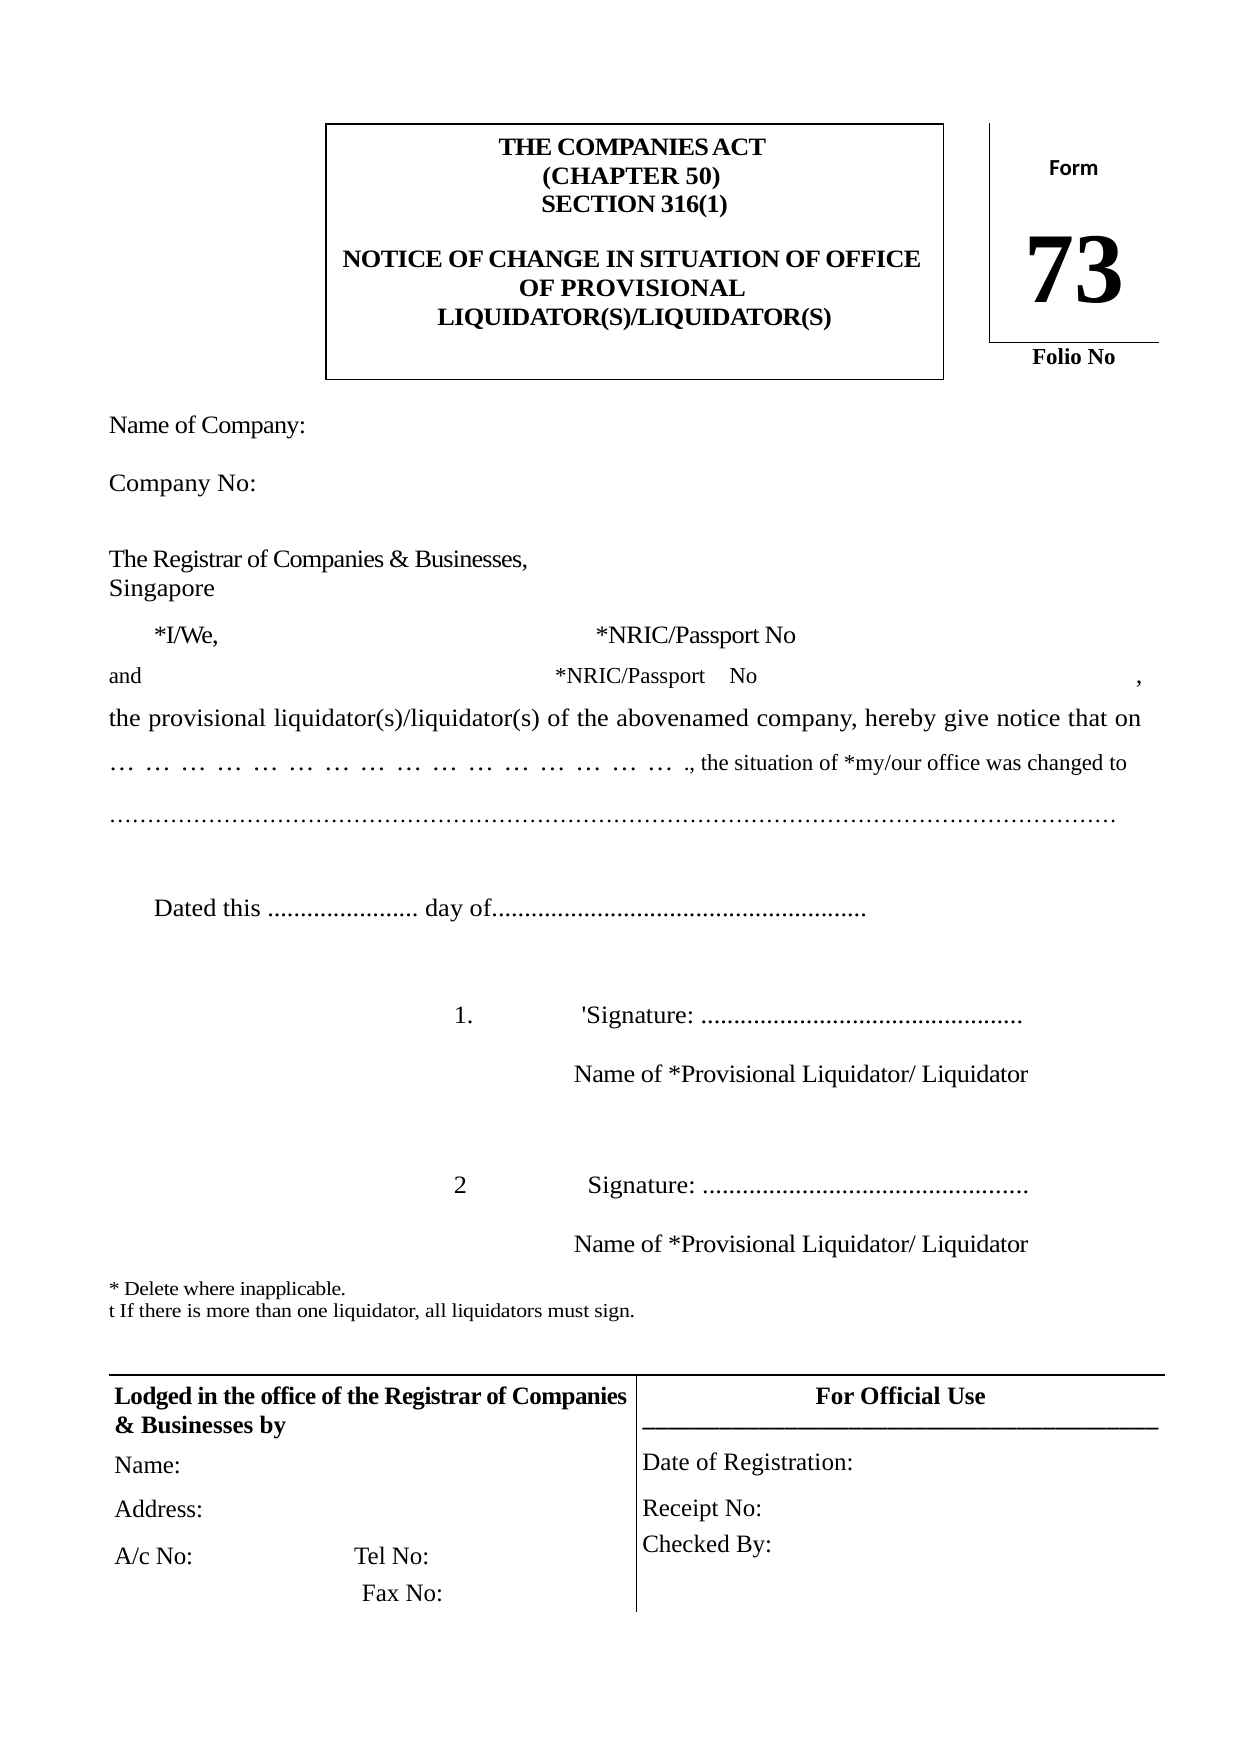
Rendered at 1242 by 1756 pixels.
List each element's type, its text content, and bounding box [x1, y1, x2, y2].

text …………………………………………………………………………………………………………………… [108, 801, 1142, 827]
text Name of *Provisional Liquidator/ Liquidator [573, 1229, 1165, 1258]
table_header [944, 123, 989, 342]
table_header Form 73 [990, 123, 1158, 342]
table_header Lodged in the office of the Registrar of Companies & Businesses by Name: Address: A/c No: Tel No: Fax No: [109, 1376, 636, 1612]
text 1. 'Signature: [453, 1000, 1165, 1029]
text *I/We, <get_director1(o.id)['name']> *NRIC/Passport No <get_director1(o.id)['nric']> [153, 620, 1165, 649]
text Dated this day of [153, 893, 1165, 922]
text The Registrar of Companies & Businesses, Singapore [108, 544, 550, 602]
table_header For Official Use ________________________________________ Date of Registration: Receipt No: Checked By: [637, 1376, 1165, 1612]
text 2 Signature: [453, 1170, 1165, 1199]
text t If there is more than one liquidator, all liquidators must sign. [108, 1299, 1165, 1322]
text * Delete where inapplicable. [108, 1277, 1165, 1299]
table_cell [944, 342, 989, 379]
text Company No: <o.uen> [108, 468, 1168, 497]
text Name of *Provisional Liquidator/ Liquidator [573, 1059, 1165, 1088]
table_cell Folio No [989, 343, 1158, 379]
table_header THE COMPANIES ACT (CHAPTER 50) SECTION 316(1) NOTICE OF CHANGE IN SITUATION OF OFFICE OF PROVISIONAL LIQUIDATOR(S)/LIQUIDATOR(S) [327, 125, 943, 342]
table_cell [327, 342, 943, 379]
text and <get_director2(o.id)['name']> *NRIC/Passport No <get_director2(o.id)['nric']>, the provisional liquidator(s)/liquidator(s) of the abovenamed company, hereby give notice that on …………………………………………., the situation of *my/our office was changed to [108, 660, 1142, 775]
text Name of Company: <o.name> [108, 410, 1168, 439]
